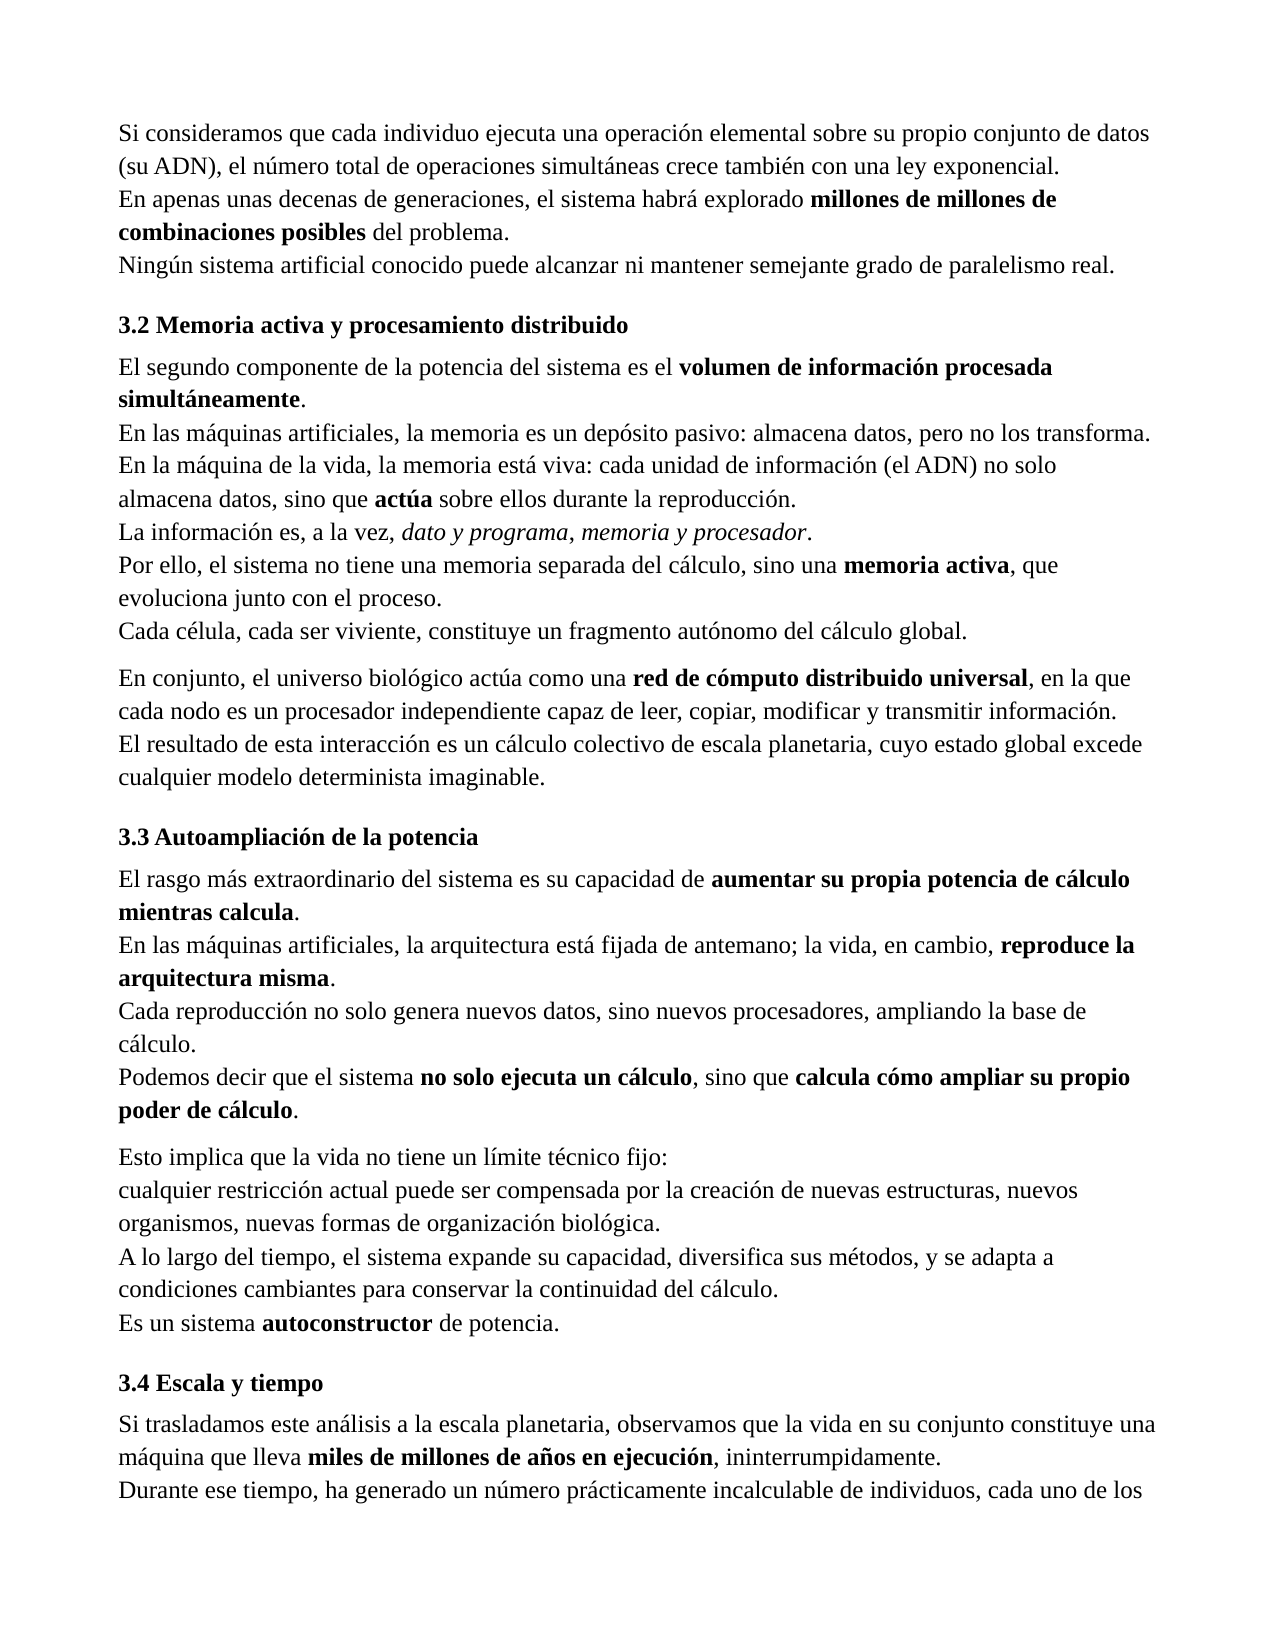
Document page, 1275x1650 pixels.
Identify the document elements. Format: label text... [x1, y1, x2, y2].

text Esto implica que la vida no tiene un límite técnico fijo: cualquier restricción actual puede ser compensada por la creación de nuevas estructuras, nuevos organismos, nuevas formas de organización biológica. A lo largo del tiempo, el sistema expande su capacidad, diversifica sus métodos, y se adapta a condiciones cambiantes para conservar la continuidad del cálculo. Es un sistema autoconstructor de potencia. [118, 1142, 1157, 1336]
text El segundo componente de la potencia del sistema es el volumen de información procesada simultáneamente. En las máquinas artificiales, la memoria es un depósito pasivo: almacena datos, pero no los transforma. En la máquina de la vida, la memoria está viva: cada unidad de información (el ADN) no solo almacena datos, sino que actúa sobre ellos durante la reproducción. La información es, a la vez, dato y programa, memoria y procesador. Por ello, el sistema no tiene una memoria separada del cálculo, sino una memoria activa, que evoluciona junto con el proceso. Cada célula, cada ser viviente, constituye un fragmento autónomo del cálculo global. [118, 352, 1157, 644]
text En conjunto, el universo biológico actúa como una red de cómputo distribuido universal, en la que cada nodo es un procesador independiente capaz de leer, copiar, modificar y transmitir información. El resultado de esta interacción es un cálculo colectivo de escala planetaria, cuyo estado global excede cualquier modelo determinista imaginable. [118, 663, 1157, 791]
subtitle 3.3 Autoampliación de la potencia [118, 822, 1157, 851]
subtitle 3.2 Memoria activa y procesamiento distribuido [118, 310, 1157, 339]
text El rasgo más extraordinario del sistema es su capacidad de aumentar su propia potencia de cálculo mientras calcula. En las máquinas artificiales, la arquitectura está fijada de antemano; la vida, en cambio, reproduce la arquitectura misma. Cada reproducción no solo genera nuevos datos, sino nuevos procesadores, ampliando la base de cálculo. Podemos decir que el sistema no solo ejecuta un cálculo, sino que calcula cómo ampliar su propio poder de cálculo. [118, 864, 1157, 1124]
text Si consideramos que cada individuo ejecuta una operación elemental sobre su propio conjunto de datos (su ADN), el número total de operaciones simultáneas crece también con una ley exponencial. En apenas unas decenas de generaciones, el sistema habrá explorado millones de millones de combinaciones posibles del problema. Ningún sistema artificial conocido puede alcanzar ni mantener semejante grado de paralelismo real. [118, 118, 1157, 279]
subtitle 3.4 Escala y tiempo [118, 1368, 1157, 1396]
text Si trasladamos este análisis a la escala planetaria, observamos que la vida en su conjunto constituye una máquina que lleva miles de millones de años en ejecución, ininterrumpidamente. Durante ese tiempo, ha generado un número prácticamente incalculable de individuos, cada uno de los [118, 1409, 1157, 1504]
